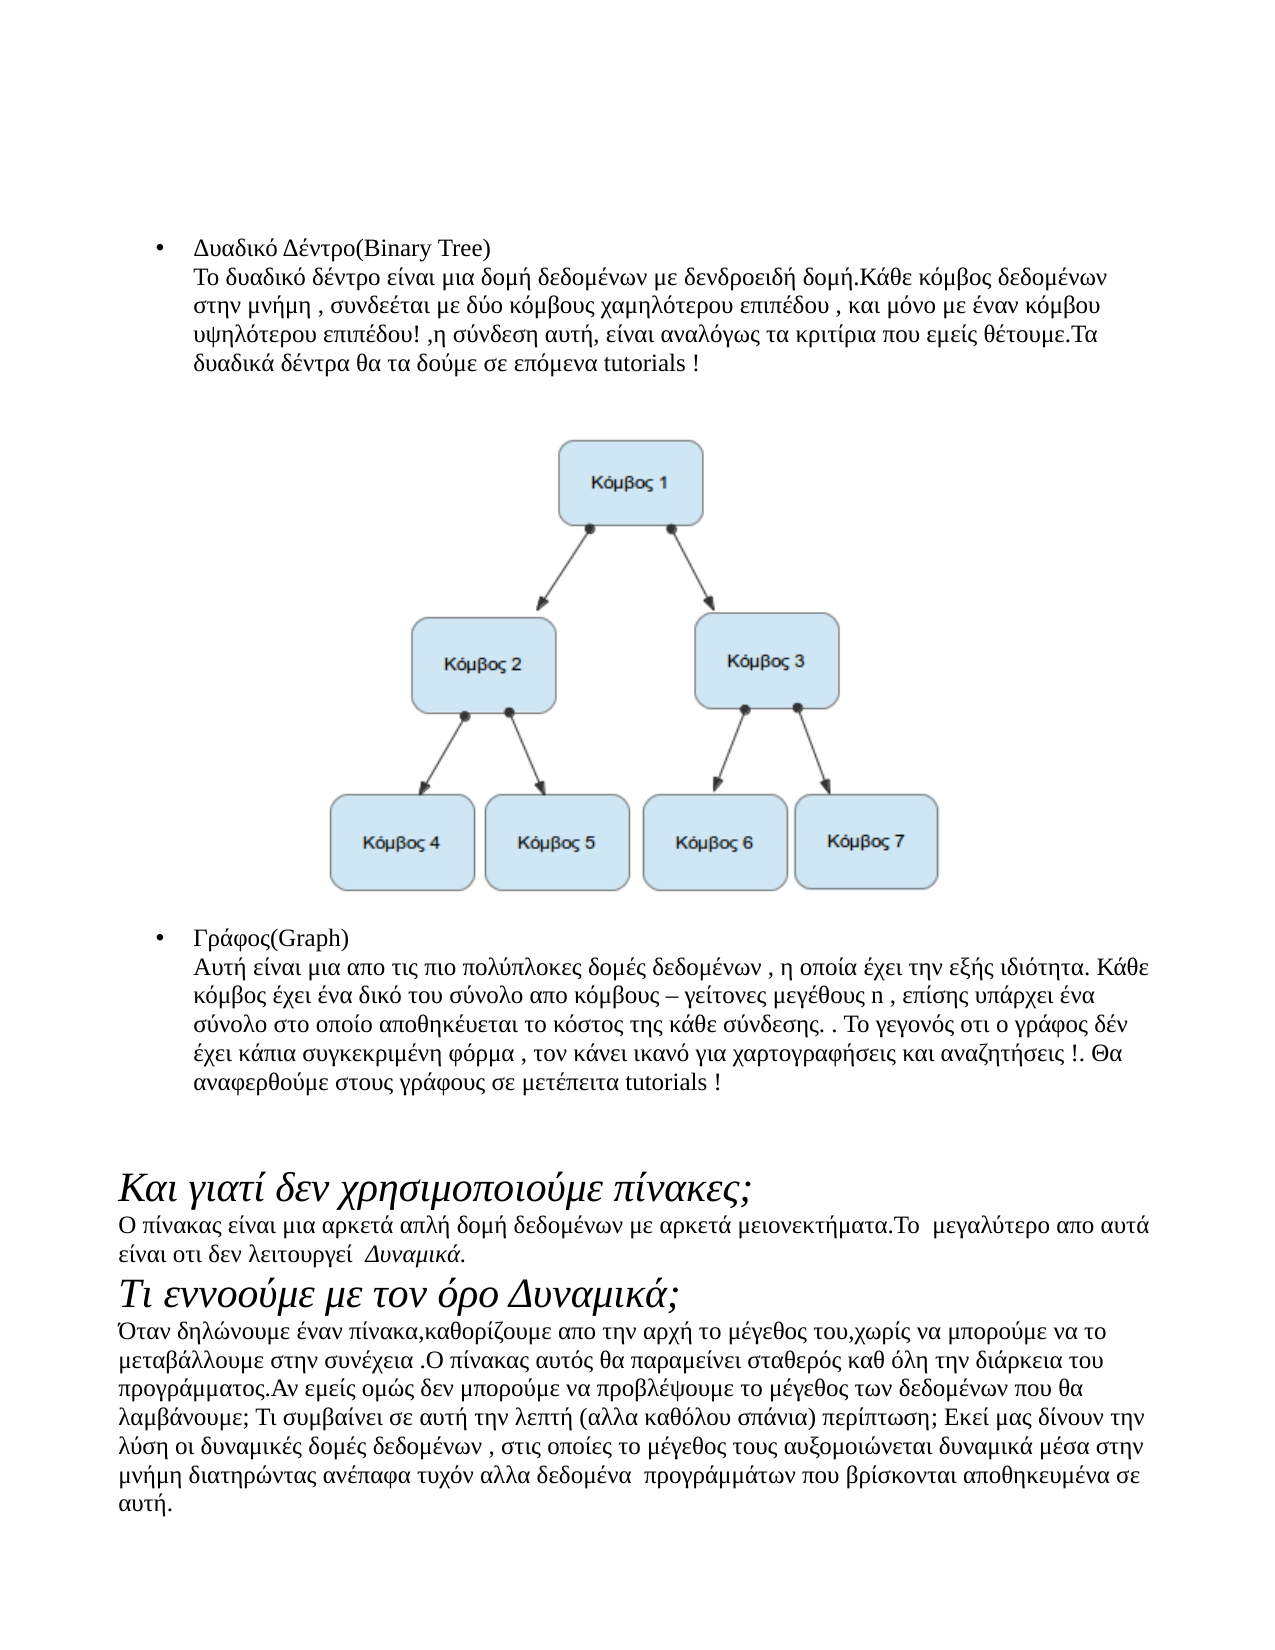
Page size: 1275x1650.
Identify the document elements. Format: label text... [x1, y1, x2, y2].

list Το δυαδικό δέντρο είναι μια δομή δεδομένων με δενδροειδή δομή.Κάθε κόμβος δεδομένων στην μνήμη , συνδεέται με δύο κόμβους χαμηλότερου επιπέδου , και μόνο με έναν κόμβου υψηλότερου επιπέδου! ,η σύνδεση αυτή, είναι αναλόγως τα κριτίρια που εμείς θέτουμε.Τα δυαδικά δέντρα θα τα δούμε σε επόμενα tutorials ! [156, 262, 1157, 377]
text Όταν δηλώνουμε έναν πίνακα,καθορίζουμε απο την αρχή το μέγεθος του,χωρίς να μπορούμε να το μεταβάλλουμε στην συνέχεια .Ο πίνακας αυτός θα παραμείνει σταθερός καθ όλη την διάρκεια του προγράμματος.Αν εμείς ομώς δεν μπορούμε να προβλέψουμε το μέγεθος των δεδομένων που θα λαμβάνουμε; Τι συμβαίνει σε αυτή την λεπτή (αλλα καθόλου σπάνια) περίπτωση; Εκεί μας δίνουν την λύση οι δυναμικές δομές δεδομένων , στις οποίες το μέγεθος τους αυξομοιώνεται δυναμικά μέσα στην μνήμη διατηρώντας ανέπαφα τυχόν αλλα δεδομένα προγράμμάτων που βρίσκονται αποθηκευμένα σε αυτή. [118, 1316, 1157, 1517]
list Δυαδικό Δέντρο(Binary Tree) [156, 233, 1157, 262]
list Γράφος(Graph) [156, 923, 1157, 952]
text Και γιατί δεν χρησιμοποιούμε πίνακες; [118, 1163, 1157, 1211]
list Αυτή είναι μια απο τις πιο πολύπλοκες δομές δεδομένων , η οποία έχει την εξής ιδιότητα. Κάθε κόμβος έχει ένα δικό του σύνολο απο κόμβους – γείτονες μεγέθους n , επίσης υπάρχει ένα σύνολο στο οποίο αποθηκέυεται το κόστος της κάθε σύνδεσης. . Το γεγονός οτι ο γράφος δέν έχει κάπια συγκεκριμένη φόρμα , τον κάνει ικανό για χαρτογραφήσεις και αναζητήσεις !. Θα αναφερθούμε στους γράφους σε μετέπειτα tutorials ! [156, 952, 1157, 1096]
picture [327, 434, 948, 907]
text Ο πίνακας είναι μια αρκετά απλή δομή δεδομένων με αρκετά μειονεκτήματα.Το μεγαλύτερο απο αυτά είναι οτι δεν λειτουργεί Δυναμικά. [118, 1211, 1157, 1268]
text Tι εννοούμε με τον όρο Δυναμικά; [118, 1268, 1157, 1316]
